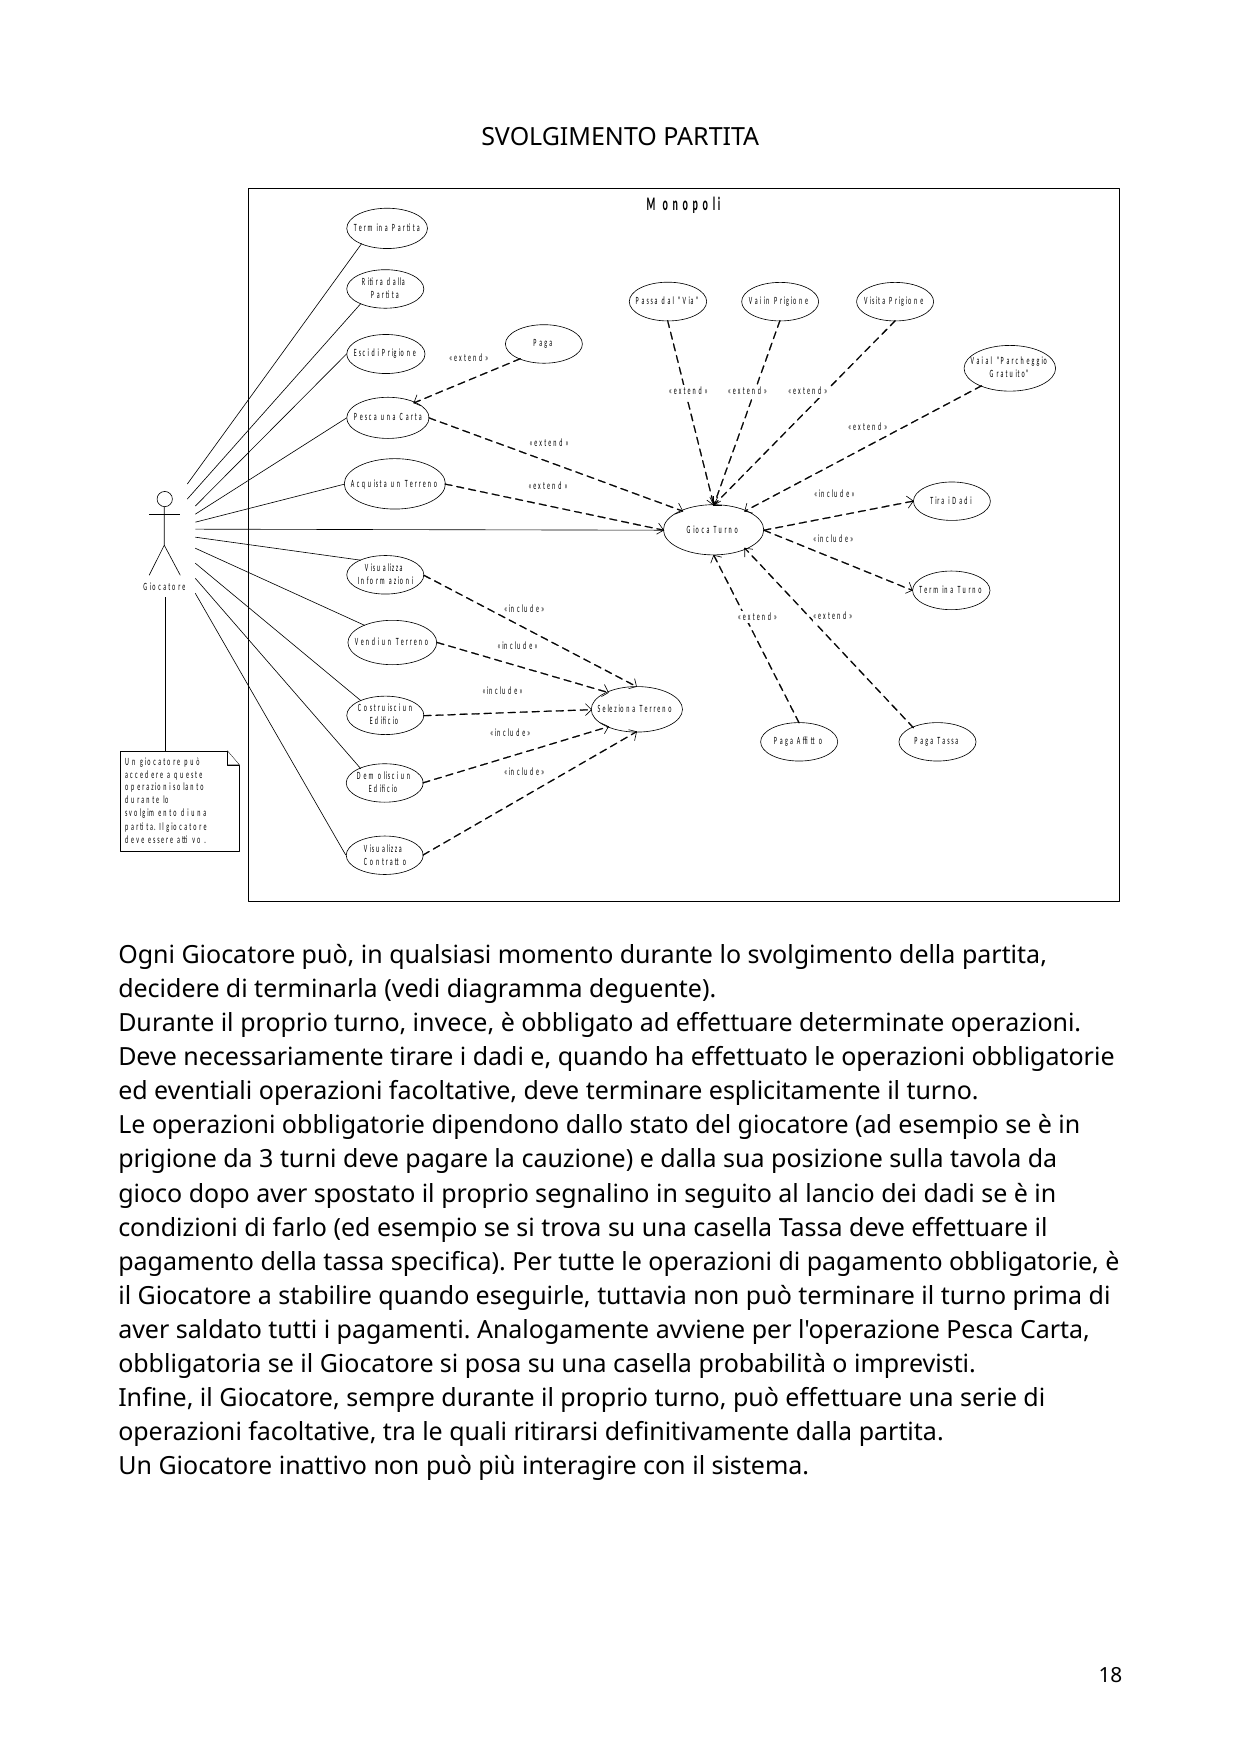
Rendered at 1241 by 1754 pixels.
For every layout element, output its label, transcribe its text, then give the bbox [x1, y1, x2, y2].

text SVOLGIMENTO PARTITA [118, 118, 1122, 152]
text Infine, il Giocatore, sempre durante il proprio turno, può effettuare una serie di operazioni facoltative, tra le quali ritirarsi definitivamente dalla partita. [118, 1379, 1122, 1448]
text Le operazioni obbligatorie dipendono dallo stato del giocatore (ad esempio se è in prigione da 3 turni deve pagare la cauzione) e dalla sua posizione sulla tavola da gioco dopo aver spostato il proprio segnalino in seguito al lancio dei dadi se è in condizioni di farlo (ed esempio se si trova su una casella Tassa deve effettuare il pagamento della tassa specifica). Per tutte le operazioni di pagamento obbligatorie, è il Giocatore a stabilire quando eseguirle, tuttavia non può terminare il turno prima di aver saldato tutti i pagamenti. Analogamente avviene per l'operazione Pesca Carta, obbligatoria se il Giocatore si posa su una casella probabilità o imprevisti. [118, 1107, 1122, 1379]
text Ogni Giocatore può, in qualsiasi momento durante lo svolgimento della partita, decidere di terminarla (vedi diagramma deguente). [118, 937, 1122, 1005]
text Un Giocatore inattivo non può più interagire con il sistema. [118, 1448, 1122, 1482]
text Durante il proprio turno, invece, è obbligato ad effettuare determinate operazioni. Deve necessariamente tirare i dadi e, quando ha effettuato le operazioni obbligatorie ed eventiali operazioni facoltative, deve terminare esplicitamente il turno. [118, 1005, 1122, 1107]
